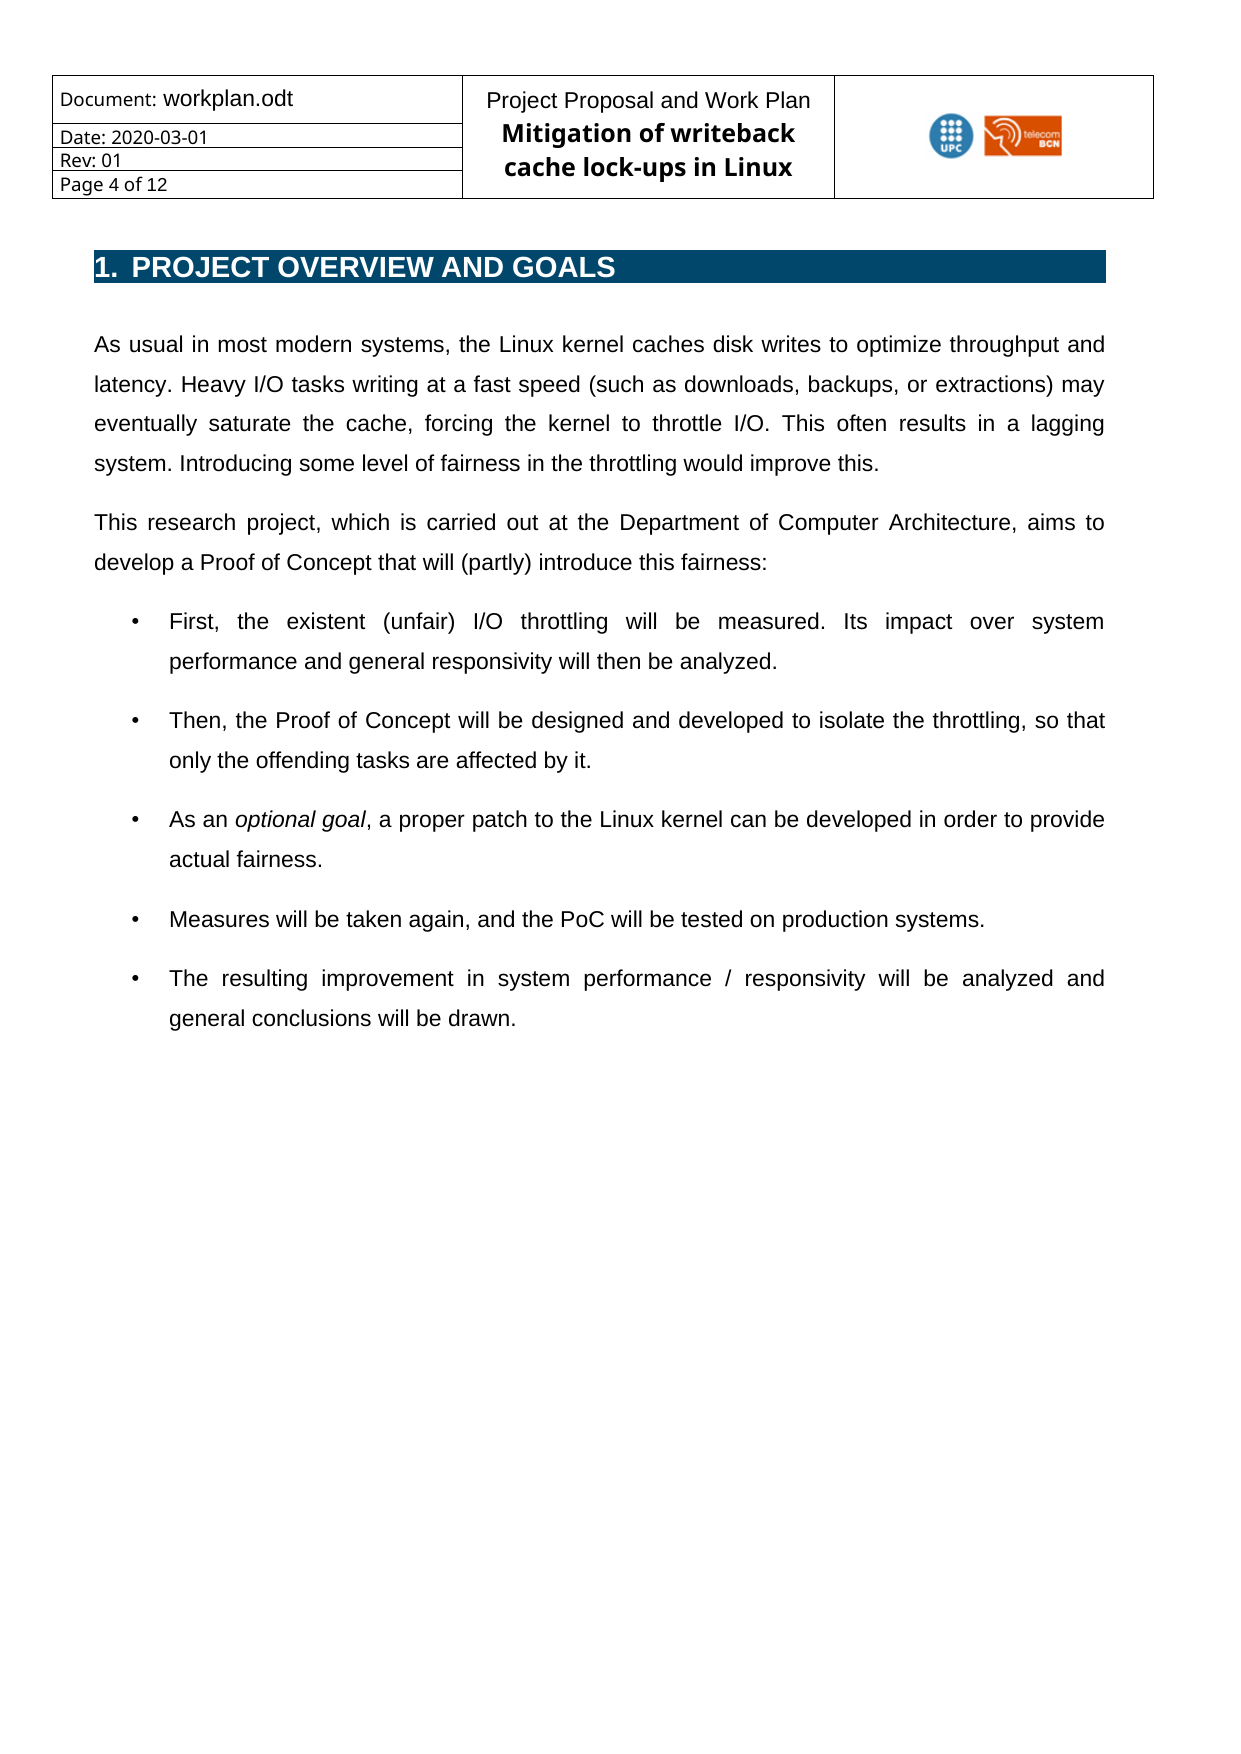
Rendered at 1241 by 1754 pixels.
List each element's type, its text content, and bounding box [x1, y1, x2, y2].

picture [926, 111, 1062, 160]
subtitle Project overview and goals [94, 250, 1106, 283]
list First, the existent (unfair) I/O throttling will be measured. Its impact over system performance and general responsivity will then be analyzed. [131, 608, 1106, 674]
list Measures will be taken again, and the PoC will be tested on production systems. [131, 906, 1106, 932]
text As usual in most modern systems, the Linux kernel caches disk writes to optimize throughput and latency. Heavy I/O tasks writing at a fast speed (such as downloads, backups, or extractions) may eventually saturate the cache, forcing the kernel to throttle I/O. This often results in a lagging system. Introducing some level of fairness in the throttling would improve this. [94, 331, 1106, 476]
list The resulting improvement in system performance / responsivity will be analyzed and general conclusions will be drawn. [131, 965, 1106, 1031]
list Then, the Proof of Concept will be designed and developed to isolate the throttling, so that only the offending tasks are affected by it. [131, 707, 1106, 773]
text This research project, which is carried out at the Department of Computer Architecture, aims to develop a Proof of Concept that will (partly) introduce this fairness: [94, 509, 1106, 575]
list As an optional goal, a proper patch to the Linux kernel can be developed in order to provide actual fairness. [131, 806, 1106, 872]
